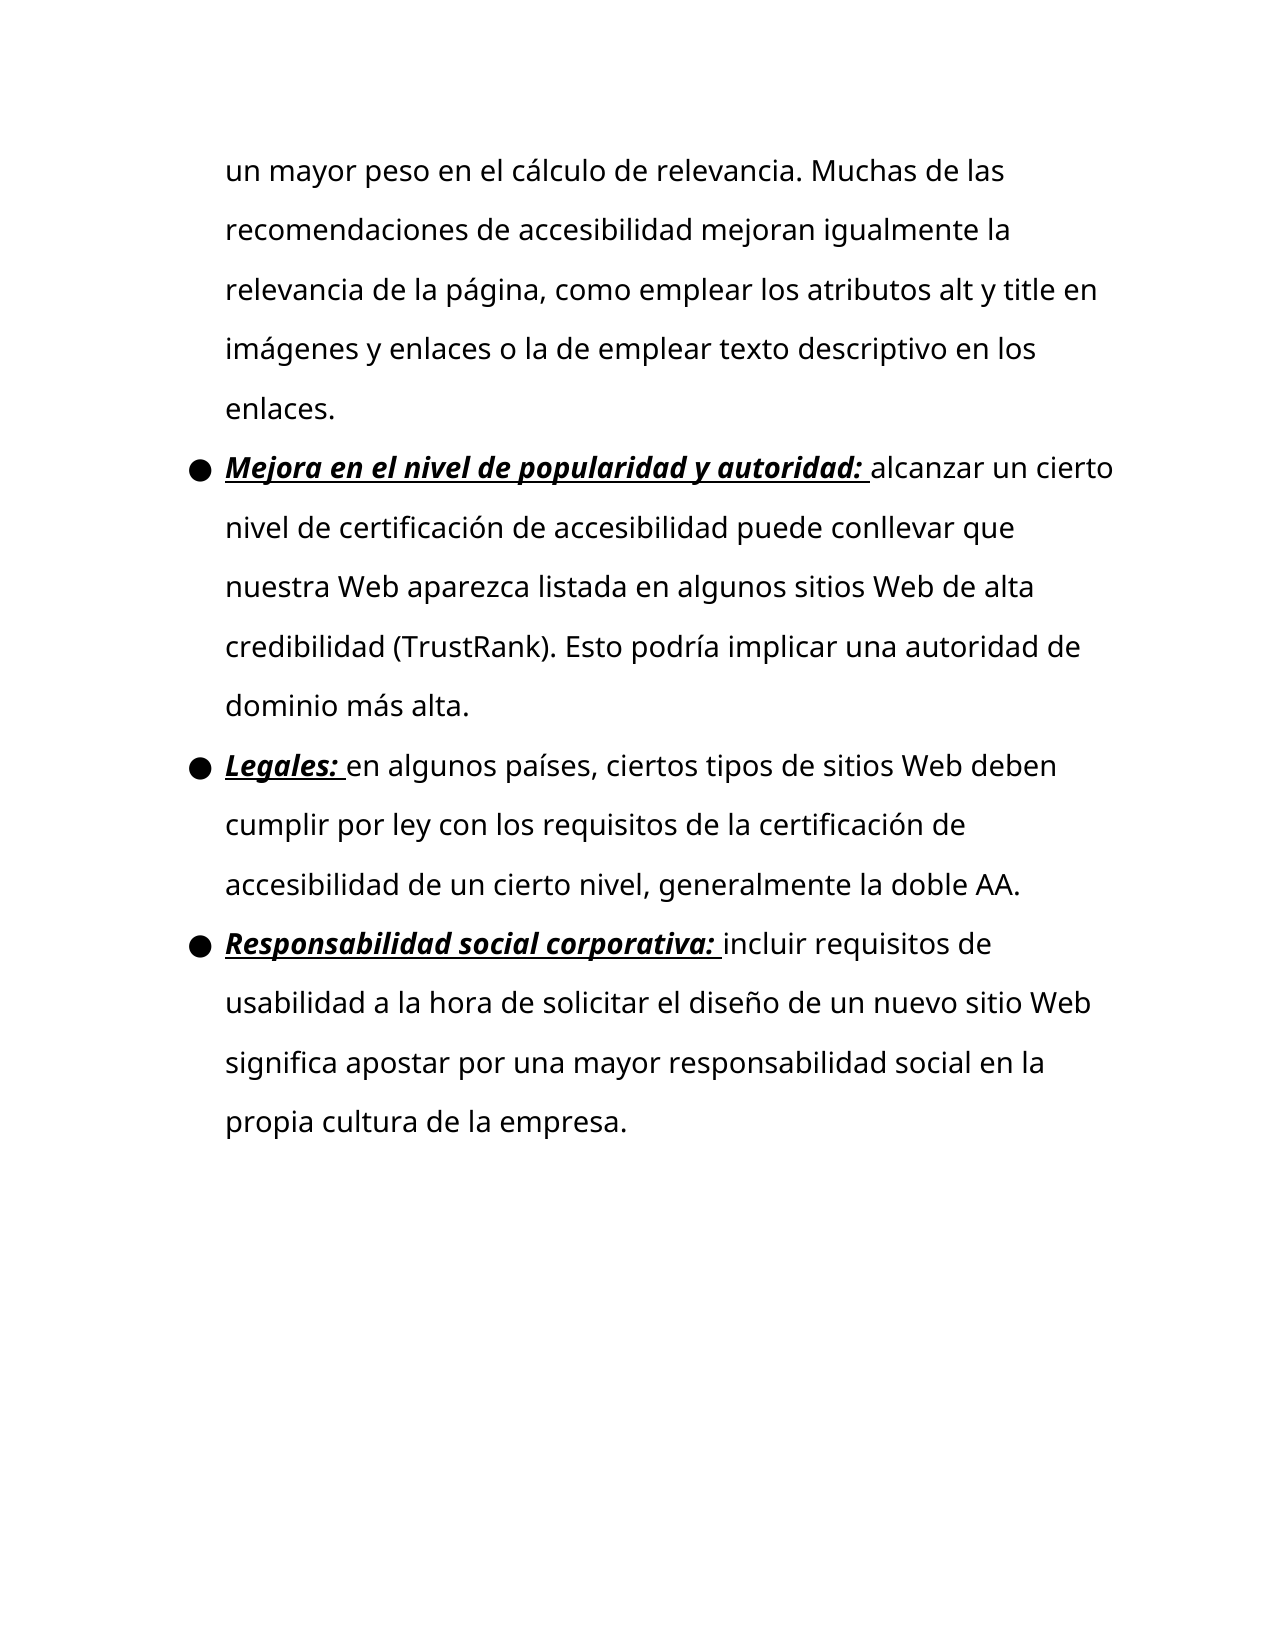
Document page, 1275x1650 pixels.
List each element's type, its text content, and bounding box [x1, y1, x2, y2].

list un mayor peso en el cálculo de relevancia. Muchas de las recomendaciones de accesibilidad mejoran igualmente la relevancia de la página, como emplear los atributos alt y title en imágenes y enlaces o la de emplear texto descriptivo en los enlaces. [187, 150, 1125, 428]
list Responsabilidad social corporativa: incluir requisitos de usabilidad a la hora de solicitar el diseño de un nuevo sitio Web significa apostar por una mayor responsabilidad social en la propia cultura de la empresa. [187, 923, 1125, 1141]
list Legales: en algunos países, ciertos tipos de sitios Web deben cumplir por ley con los requisitos de la certificación de accesibilidad de un cierto nivel, generalmente la doble AA. [187, 745, 1125, 903]
list Mejora en el nivel de popularidad y autoridad: alcanzar un cierto nivel de certificación de accesibilidad puede conllevar que nuestra Web aparezca listada en algunos sitios Web de alta credibilidad (TrustRank). Esto podría implicar una autoridad de dominio más alta. [187, 447, 1125, 725]
